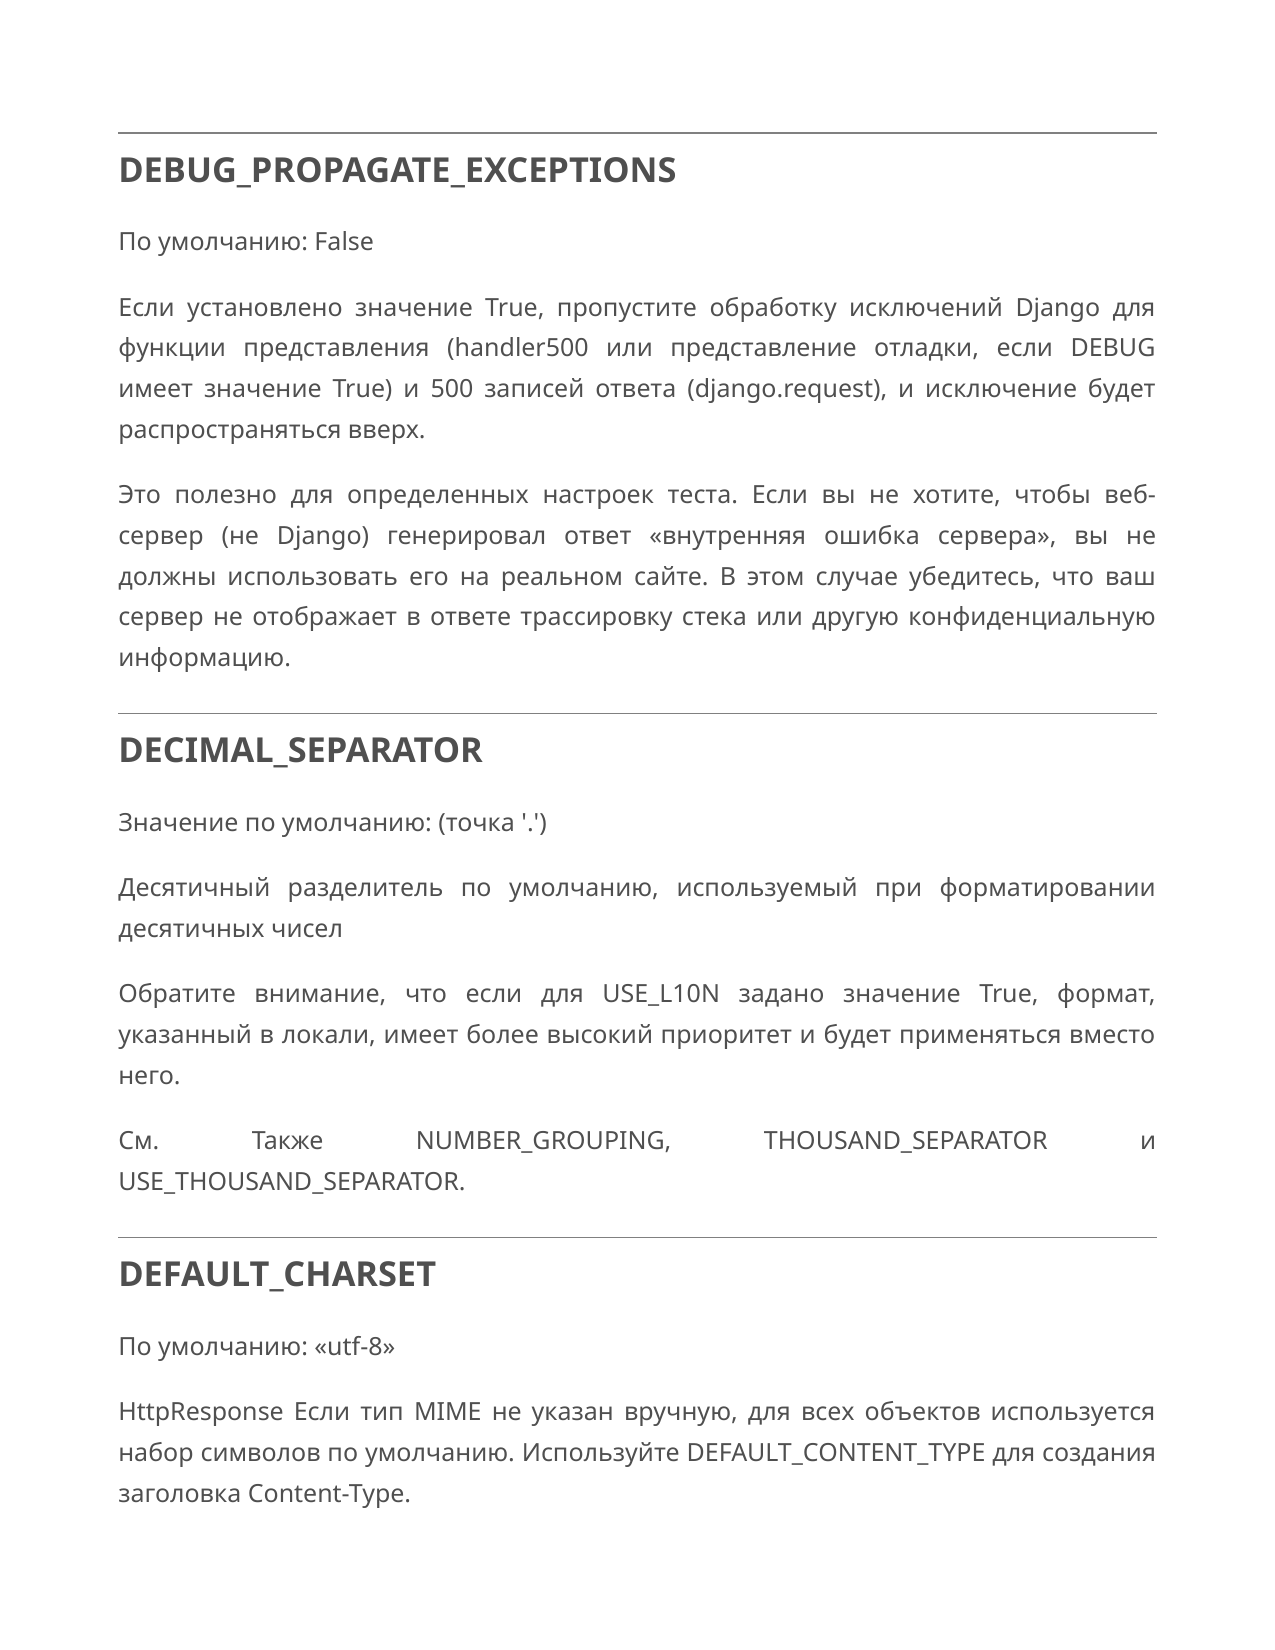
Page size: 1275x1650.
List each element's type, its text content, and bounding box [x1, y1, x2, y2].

text HttpResponse Если тип MIME не указан вручную, для всех объектов используется набор символов по умолчанию. Используйте DEFAULT_CONTENT_TYPE для создания заголовка Content-Type. [118, 1387, 1157, 1509]
text Если установлено значение True, пропустите обработку исключений Django для функции представления (handler500 или представление отладки, если DEBUG имеет значение True) и 500 записей ответа (django.request), и исключение будет распространяться вверх. [118, 283, 1157, 445]
subtitle DEBUG_PROPAGATE_EXCEPTIONS [118, 145, 1157, 192]
subtitle DECIMAL_SEPARATOR [118, 726, 1157, 773]
text Десятичный разделитель по умолчанию, используемый при форматировании десятичных чисел [118, 863, 1157, 944]
text По умолчанию: False [118, 217, 1157, 258]
text По умолчанию: «utf-8» [118, 1322, 1157, 1362]
text Обратите внимание, что если для USE_L10N задано значение True, формат, указанный в локали, имеет более высокий приоритет и будет применяться вместо него. [118, 969, 1157, 1091]
text См. Также NUMBER_GROUPING, THOUSAND_SEPARATOR и USE_THOUSAND_SEPARATOR. [118, 1116, 1157, 1198]
subtitle DEFAULT_CHARSET [118, 1250, 1157, 1297]
text Это полезно для определенных настроек теста. Если вы не хотите, чтобы веб-сервер (не Django) генерировал ответ «внутренняя ошибка сервера», вы не должны использовать его на реальном сайте. В этом случае убедитесь, что ваш сервер не отображает в ответе трассировку стека или другую конфиденциальную информацию. [118, 470, 1157, 673]
text Значение по умолчанию: (точка '.') [118, 798, 1157, 838]
